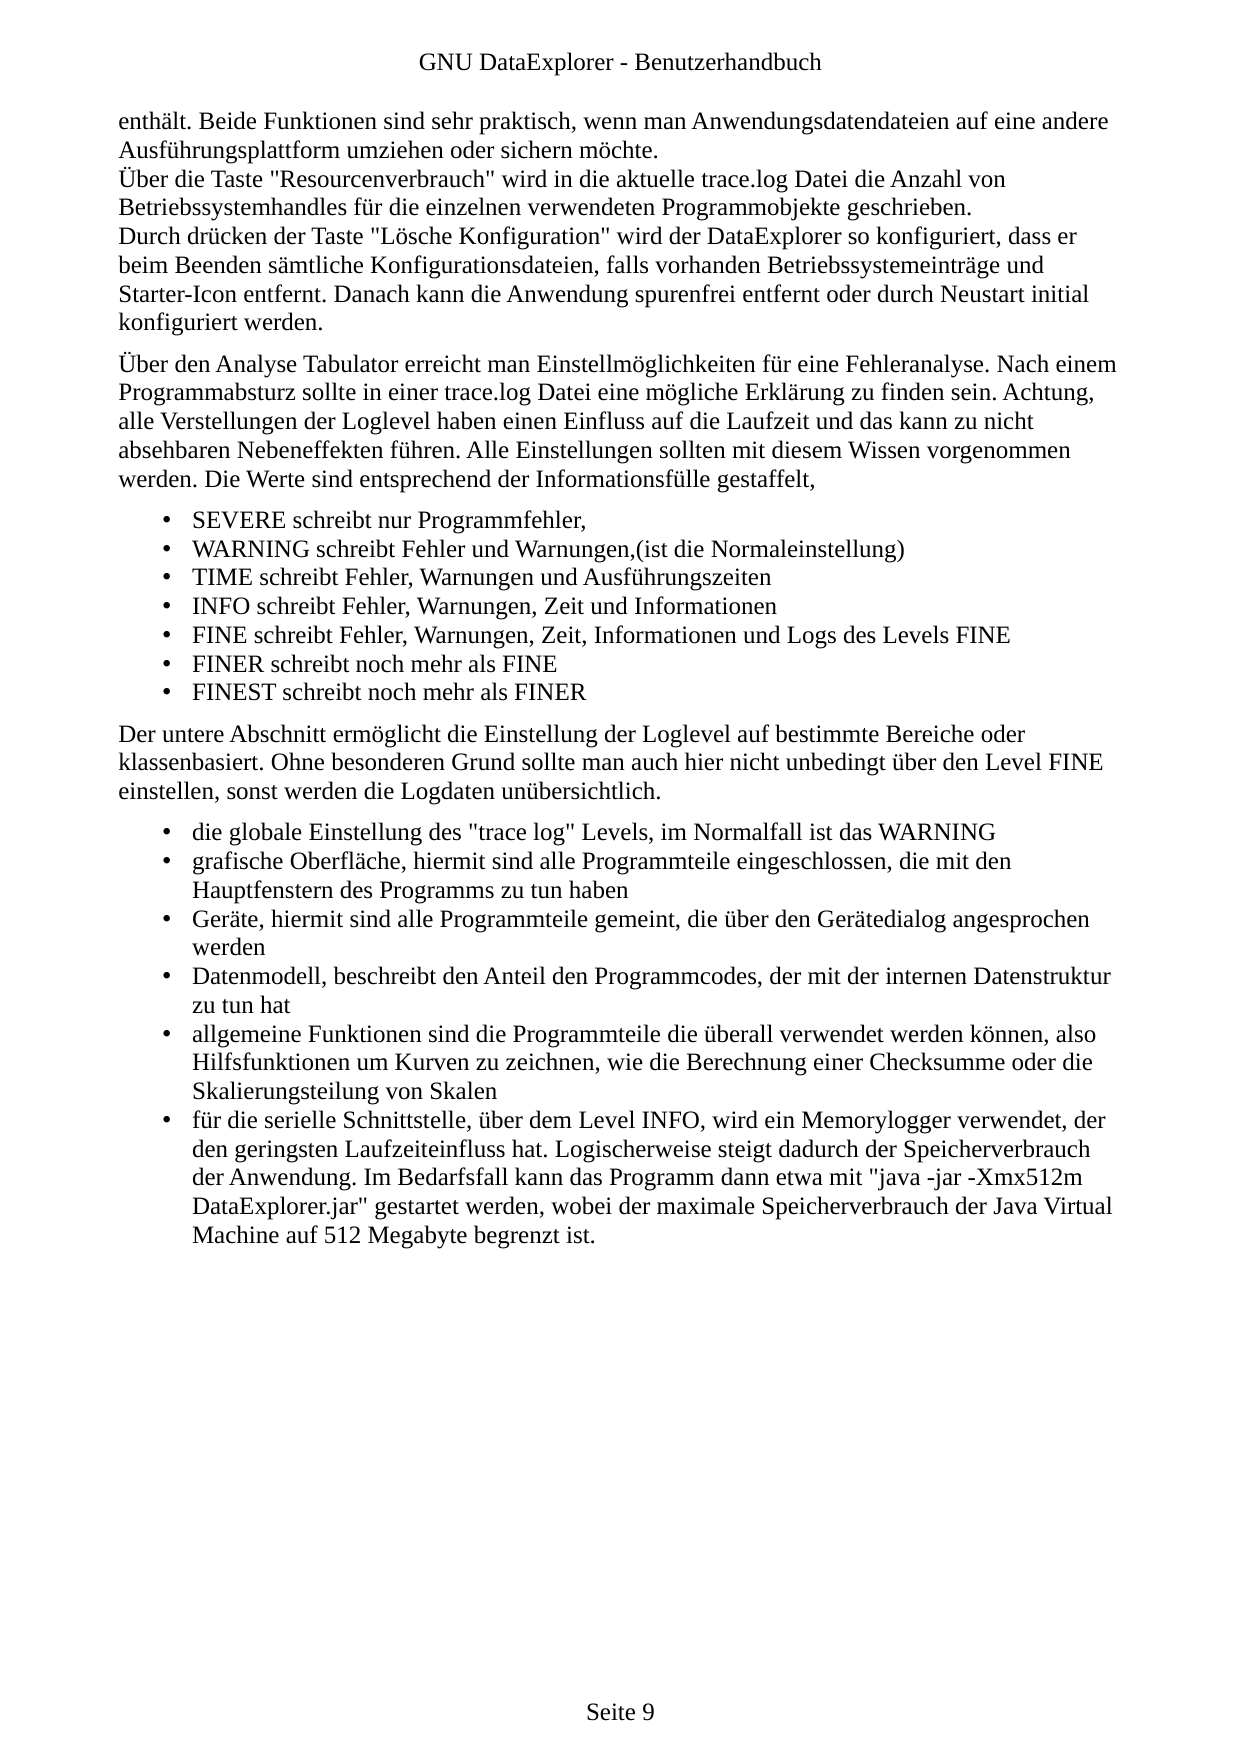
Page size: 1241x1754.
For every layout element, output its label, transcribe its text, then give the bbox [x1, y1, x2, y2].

list FINE schreibt Fehler, Warnungen, Zeit, Informationen und Logs des Levels FINE [162, 620, 1122, 649]
list grafische Oberfläche, hiermit sind alle Programmteile eingeschlossen, die mit den Hauptfenstern des Programms zu tun haben [162, 846, 1122, 904]
text enthält. Beide Funktionen sind sehr praktisch, wenn man Anwendungsdatendateien auf eine andere Ausführungsplattform umziehen oder sichern möchte. Über die Taste "Resourcenverbrauch" wird in die aktuelle trace.log Datei die Anzahl von Betriebssystemhandles für die einzelnen verwendeten Programmobjekte geschrieben. Durch drücken der Taste "Lösche Konfiguration" wird der DataExplorer so konfiguriert, dass er beim Beenden sämtliche Konfigurationsdateien, falls vorhanden Betriebssystemeinträge und Starter-Icon entfernt. Danach kann die Anwendung spurenfrei entfernt oder durch Neustart initial konfiguriert werden. [118, 106, 1122, 336]
list TIME schreibt Fehler, Warnungen und Ausführungszeiten [162, 562, 1122, 591]
text Der untere Abschnitt ermöglicht die Einstellung der Loglevel auf bestimmte Bereiche oder klassenbasiert. Ohne besonderen Grund sollte man auch hier nicht unbedingt über den Level FINE einstellen, sonst werden die Logdaten unübersichtlich. [118, 719, 1122, 805]
list Datenmodell, beschreibt den Anteil den Programmcodes, der mit der internen Datenstruktur zu tun hat [162, 961, 1122, 1019]
list für die serielle Schnittstelle, über dem Level INFO, wird ein Memorylogger verwendet, der den geringsten Laufzeiteinfluss hat. Logischerweise steigt dadurch der Speicherverbrauch der Anwendung. Im Bedarfsfall kann das Programm dann etwa mit "java -jar -Xmx512m DataExplorer.jar" gestartet werden, wobei der maximale Speicherverbrauch der Java Virtual Machine auf 512 Megabyte begrenzt ist. [162, 1105, 1122, 1249]
list die globale Einstellung des "trace log" Levels, im Normalfall ist das WARNING [162, 817, 1122, 846]
list Geräte, hiermit sind alle Programmteile gemeint, die über den Gerätedialog angesprochen werden [162, 904, 1122, 961]
list INFO schreibt Fehler, Warnungen, Zeit und Informationen [162, 591, 1122, 620]
text Über den Analyse Tabulator erreicht man Einstellmöglichkeiten für eine Fehleranalyse. Nach einem Programmabsturz sollte in einer trace.log Datei eine mögliche Erklärung zu finden sein. Achtung, alle Verstellungen der Loglevel haben einen Einfluss auf die Laufzeit und das kann zu nicht absehbaren Nebeneffekten führen. Alle Einstellungen sollten mit diesem Wissen vorgenommen werden. Die Werte sind entsprechend der Informationsfülle gestaffelt, [118, 349, 1122, 492]
list FINEST schreibt noch mehr als FINER [162, 677, 1122, 706]
list allgemeine Funktionen sind die Programmteile die überall verwendet werden können, also Hilfsfunktionen um Kurven zu zeichnen, wie die Berechnung einer Checksumme oder die Skalierungsteilung von Skalen [162, 1019, 1122, 1105]
list FINER schreibt noch mehr als FINE [162, 649, 1122, 677]
list WARNING schreibt Fehler und Warnungen,(ist die Normaleinstellung) [162, 534, 1122, 562]
list SEVERE schreibt nur Programmfehler, [162, 505, 1122, 534]
